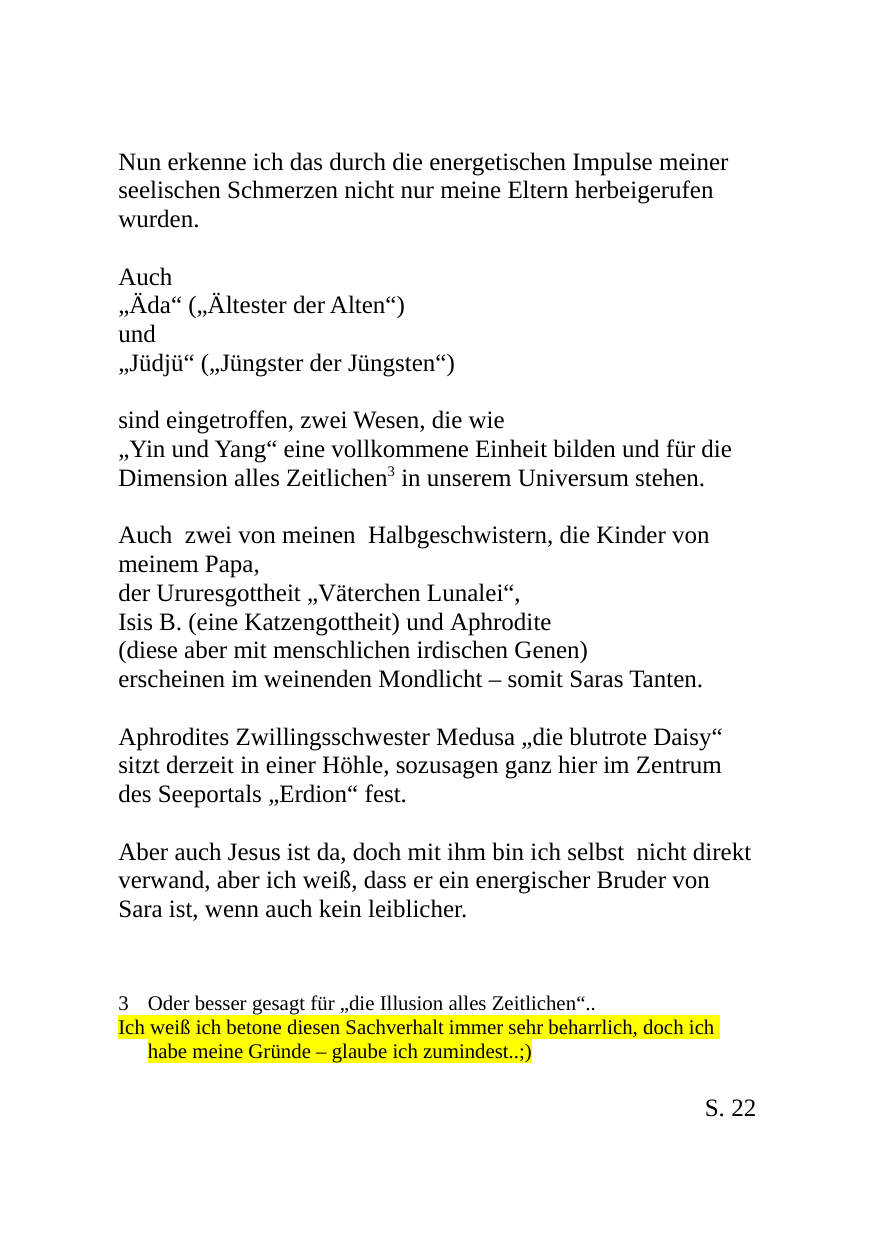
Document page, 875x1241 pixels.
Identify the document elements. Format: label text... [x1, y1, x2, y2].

text „Jüdjü“ („Jüngster der Jüngsten“) [118, 348, 756, 377]
text Isis B. (eine Katzengottheit) und Aphrodite [118, 607, 756, 636]
text Nun erkenne ich das durch die energetischen Impulse meiner seelischen Schmerzen nicht nur meine Eltern herbeigerufen wurden. [118, 147, 756, 233]
text Oder besser gesagt für „die Illusion alles Zeitlichen“.. [118, 991, 756, 1015]
text Aphrodites Zwillingsschwester Medusa „die blutrote Daisy“ sitzt derzeit in einer Höhle, sozusagen ganz hier im Zentrum des Seeportals „Erdion“ fest. [118, 722, 756, 808]
text und [118, 319, 756, 348]
text Aber auch Jesus ist da, doch mit ihm bin ich selbst nicht direkt verwand, aber ich weiß, dass er ein energischer Bruder von Sara ist, wenn auch kein leiblicher. [118, 837, 756, 923]
text erscheinen im weinenden Mondlicht – somit Saras Tanten. [118, 664, 756, 693]
text (diese aber mit menschlichen irdischen Genen) [118, 636, 756, 664]
text Auch zwei von meinen Halbgeschwistern, die Kinder von meinem Papa, [118, 521, 756, 578]
text „Äda“ („Ältester der Alten“) [118, 291, 756, 319]
text der Ururesgottheit „Väterchen Lunalei“, [118, 578, 756, 607]
text sind eingetroffen, zwei Wesen, die wie [118, 406, 756, 434]
text Auch [118, 262, 756, 291]
text „Yin und Yang“ eine vollkommene Einheit bilden und für die Dimension alles Zeitlichen in unserem Universum stehen. [118, 434, 756, 492]
text Ich weiß ich betone diesen Sachverhalt immer sehr beharrlich, doch ich habe meine Gründe – glaube ich zumindest..;) [118, 1015, 756, 1063]
